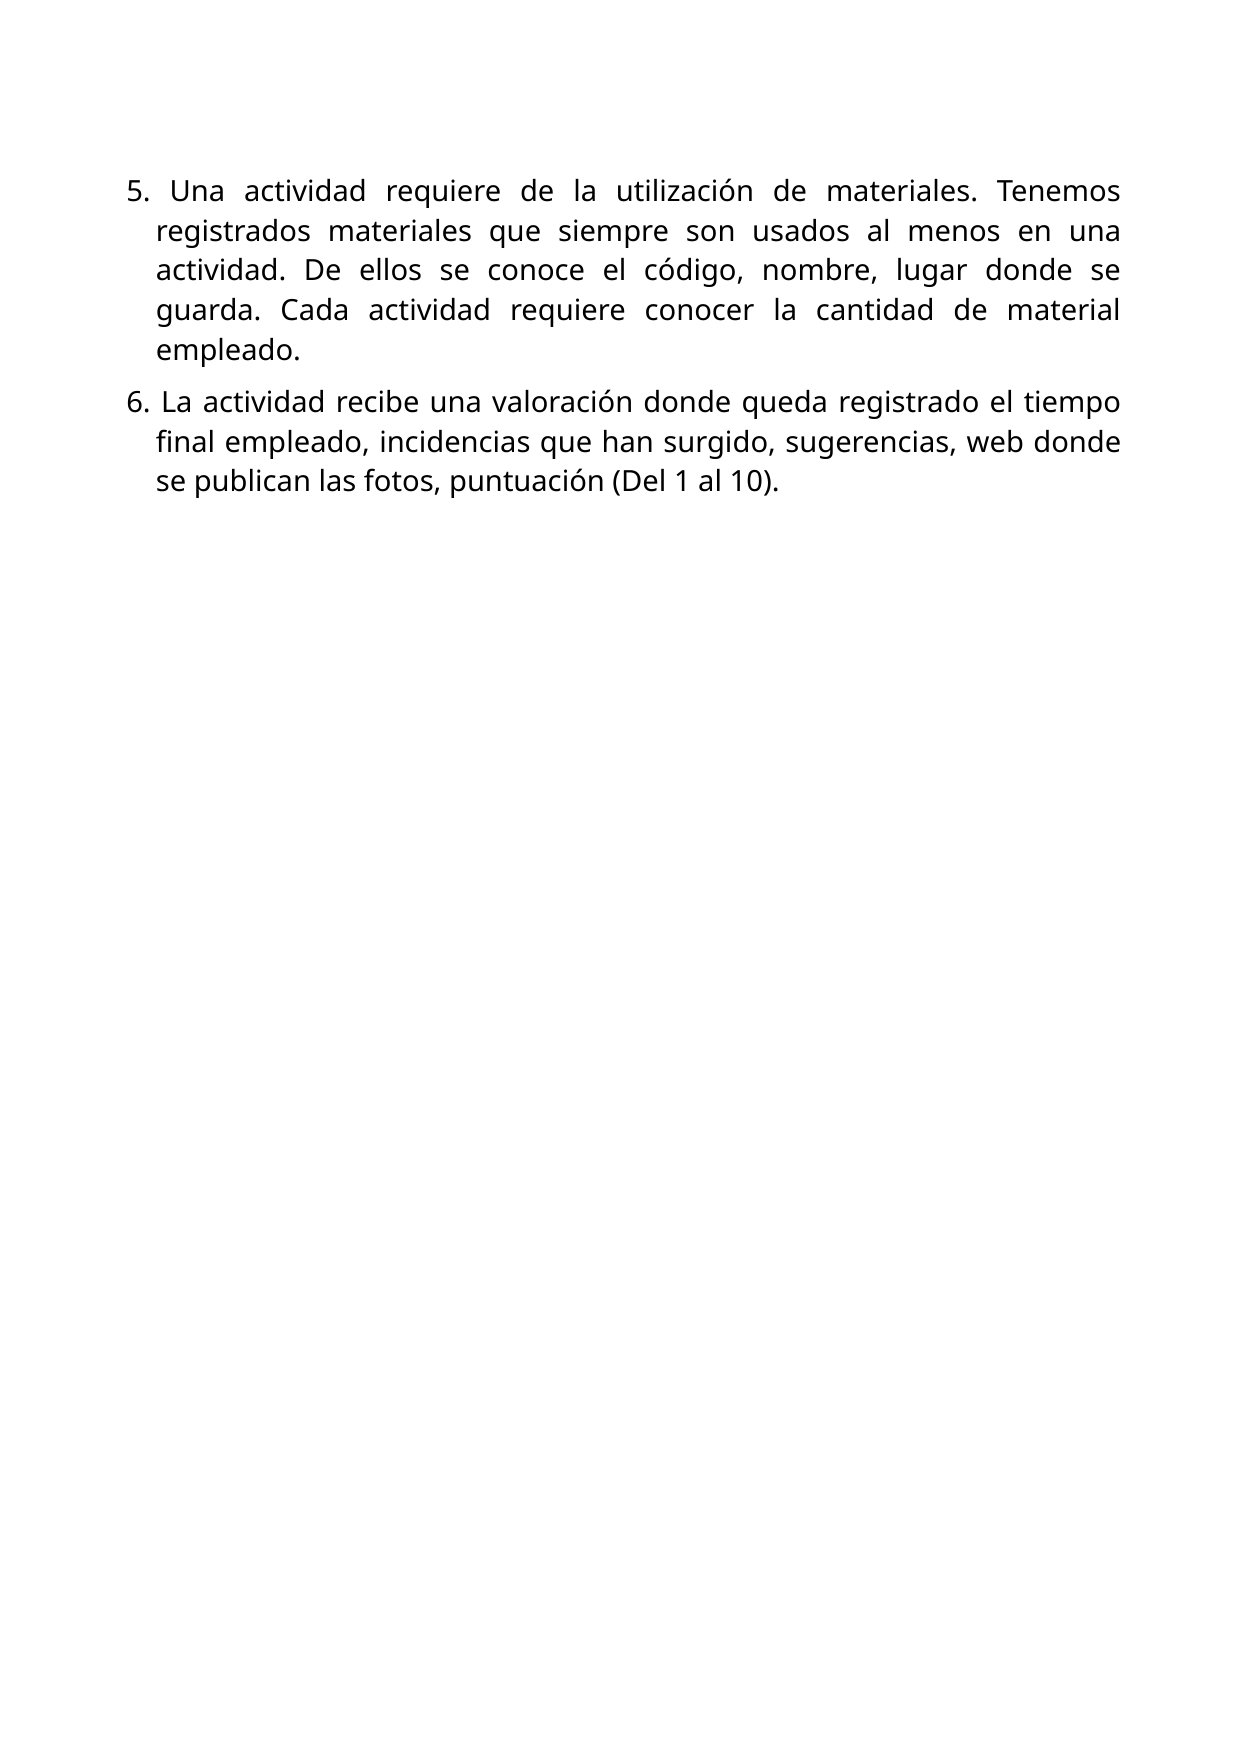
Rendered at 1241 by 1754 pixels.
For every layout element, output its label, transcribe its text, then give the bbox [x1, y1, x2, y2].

text 5. Una actividad requiere de la utilización de materiales. Tenemos registrados materiales que siempre son usados al menos en una actividad. De ellos se conoce el código, nombre, lugar donde se guarda. Cada actividad requiere conocer la cantidad de material empleado. [126, 170, 1122, 369]
text 6. La actividad recibe una valoración donde queda registrado el tiempo final empleado, incidencias que han surgido, sugerencias, web donde se publican las fotos, puntuación (Del 1 al 10). [126, 381, 1122, 500]
